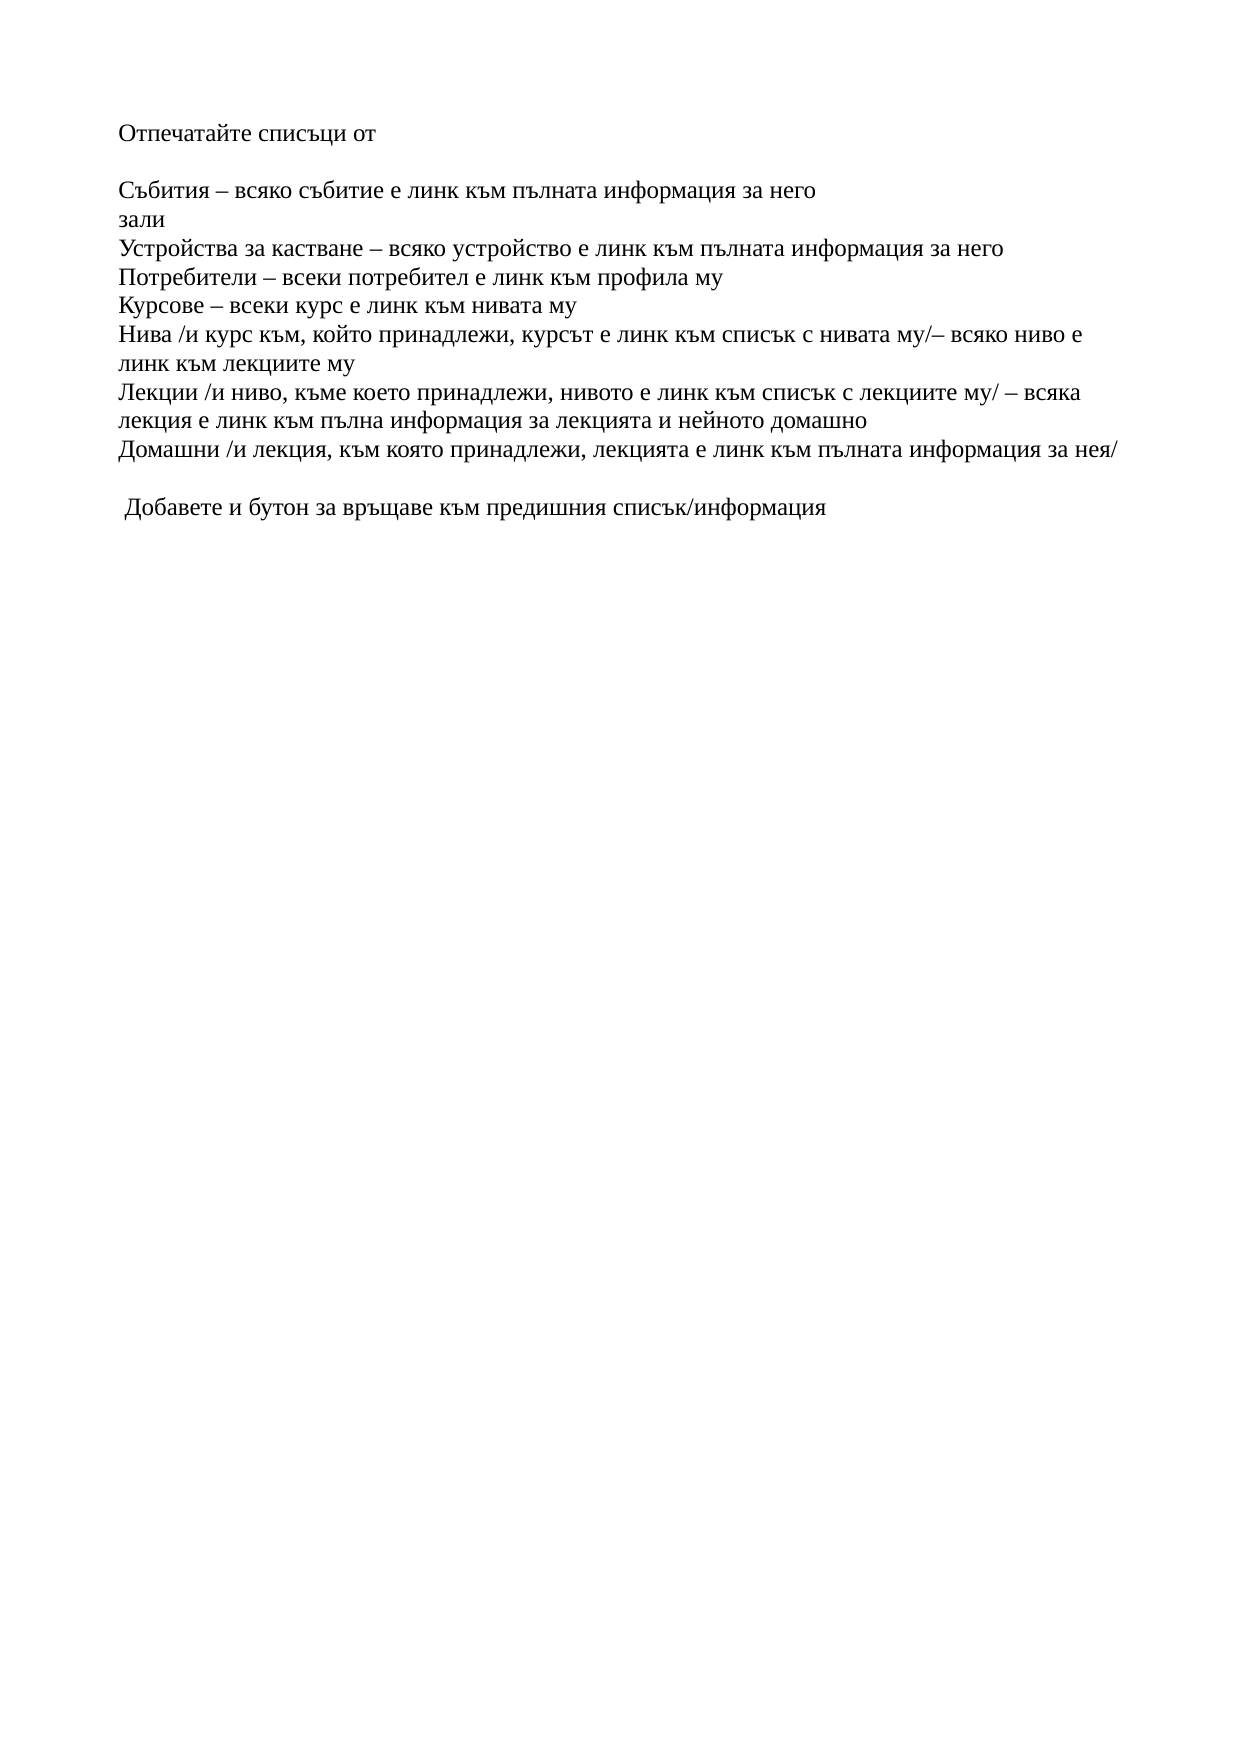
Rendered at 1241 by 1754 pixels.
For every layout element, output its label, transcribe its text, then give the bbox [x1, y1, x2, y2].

text Устройства за кастване – всяко устройство е линк към пълната информация за него [118, 233, 1122, 262]
text Отпечатайте списъци от [118, 118, 1122, 147]
text Домашни /и лекция, към която принадлежи, лекцията е линк към пълната информация за нея/ [118, 434, 1122, 463]
text Курсове – всеки курс е линк към нивата му [118, 291, 1122, 319]
text Потребители – всеки потребител е линк към профила му [118, 262, 1122, 291]
text Добавете и бутон за връщаве към предишния списък/информация [118, 492, 1122, 521]
text Нива /и курс към, който принадлежи, курсът е линк към списък с нивата му/– всяко ниво е линк към лекциите му [118, 319, 1122, 377]
text зали [118, 204, 1122, 233]
text Лекции /и ниво, къме което принадлежи, нивото е линк към списък с лекциите му/ – всяка лекция е линк към пълна информация за лекцията и нейното домашно [118, 377, 1122, 434]
text Събития – всяко събитие е линк към пълната информация за него [118, 176, 1122, 204]
